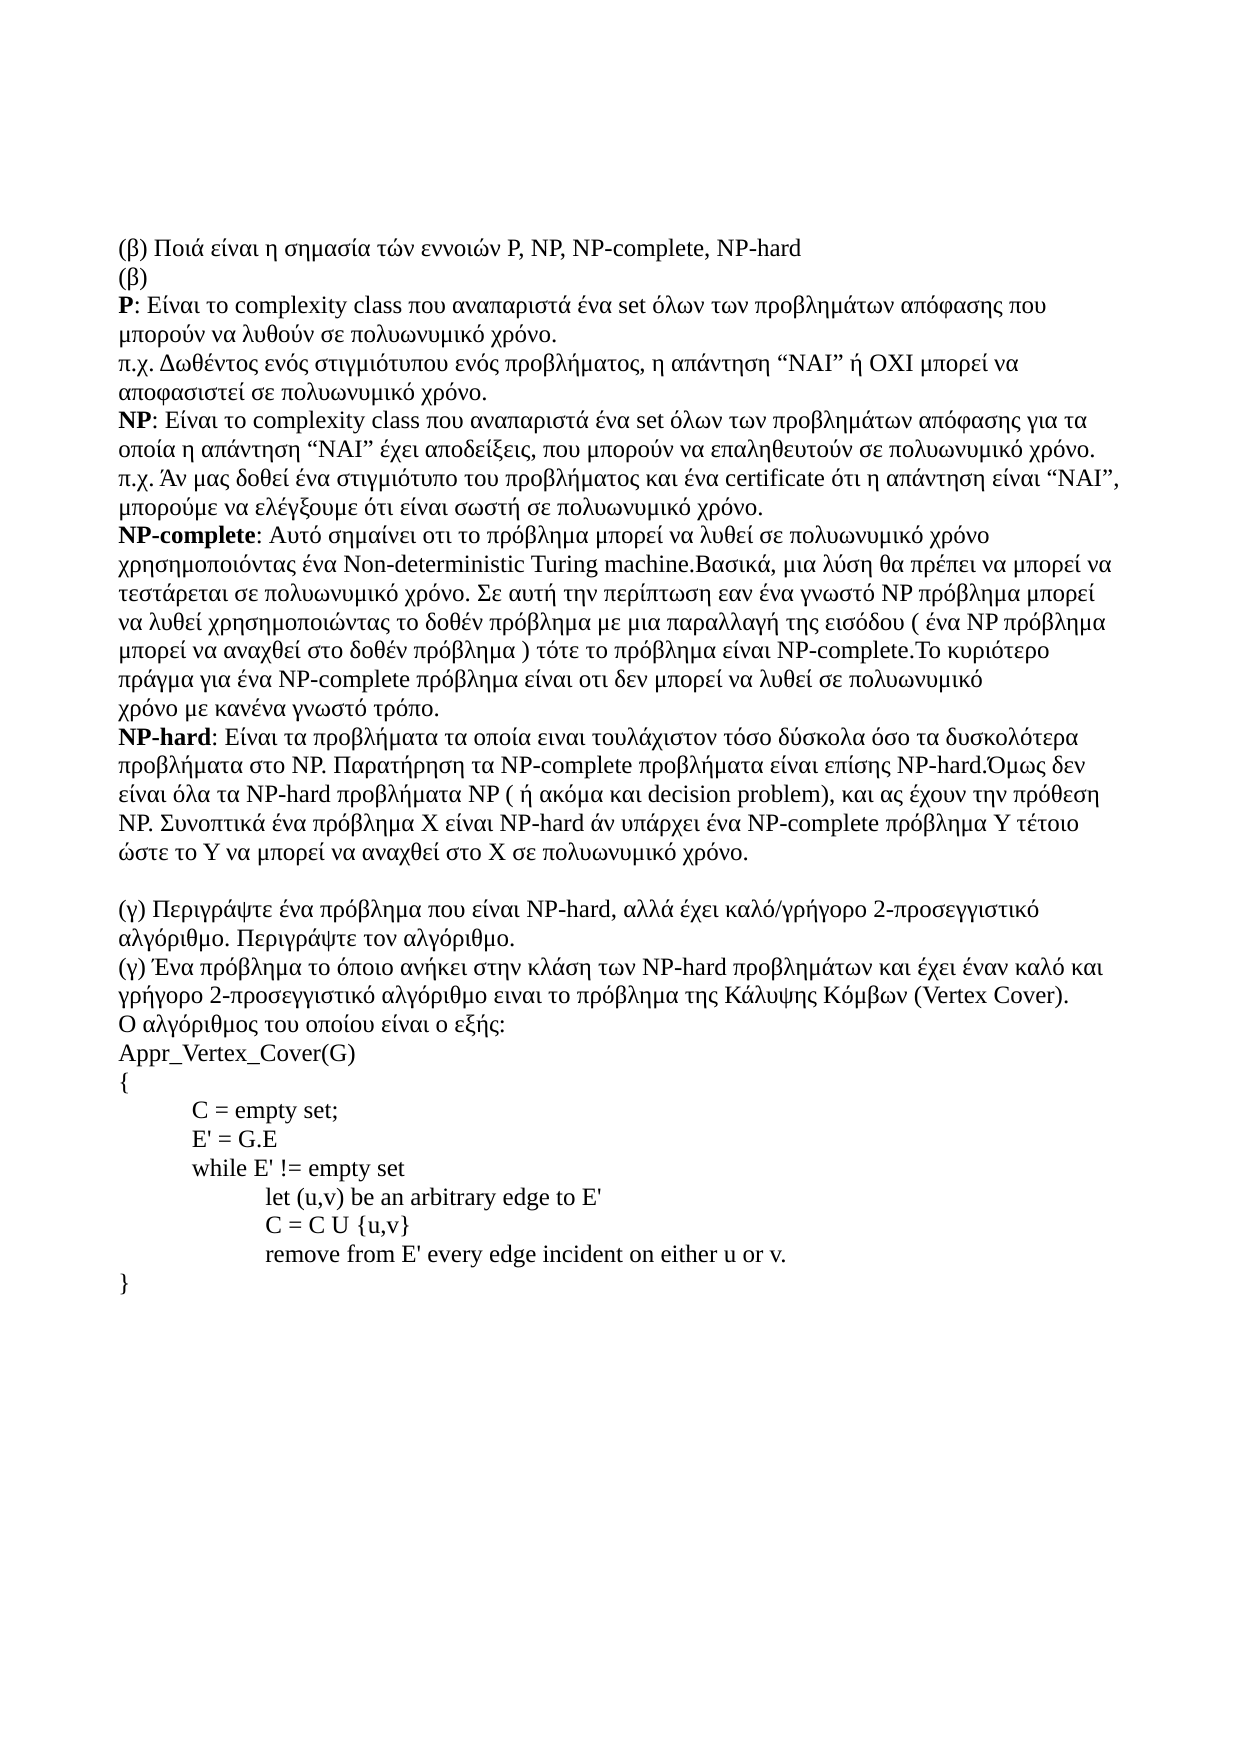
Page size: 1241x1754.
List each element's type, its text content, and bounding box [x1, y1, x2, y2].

text let (u,v) be an arbitrary edge to E' [118, 1182, 1122, 1211]
text C = C U {u,v} [118, 1211, 1122, 1239]
text Ο αλγόριθμος του οποίου είναι ο εξής: [118, 1009, 1122, 1038]
text Αppr_Vertex_Cover(G) [118, 1038, 1122, 1067]
text προβλήματα στο NP. Παρατήρηση τα NP-complete προβλήματα είναι επίσης NP-hard.Όμως δεν είναι όλα τα NP-hard προβλήματα NP ( ή ακόμα και decision problem), και ας έχουν την πρόθεση NP. Συνοπτικά ένα πρόβλημα Χ είναι NP-hard άν υπάρχει ένα NP-complete πρόβλημα Y τέτοιο ώστε το Υ να μπορεί να αναχθεί στο Χ σε πολυωνυμικό χρόνο. [118, 751, 1122, 866]
text C = empty set; [118, 1096, 1122, 1124]
text π.χ. Δωθέντος ενός στιγμιότυπου ενός προβλήματος, η απάντηση “ΝΑΙ” ή ΟΧΙ μπορεί να αποφασιστεί σε πολυωνυμικό χρόνο. [118, 348, 1122, 406]
text π.χ. Άν μας δοθεί ένα στιγμιότυπο του προβλήματος και ένα certificate ότι η απάντηση είναι “ΝΑΙ”, [118, 463, 1122, 492]
text while E' != empty set [118, 1153, 1122, 1182]
text P: Είναι το complexity class που αναπαριστά ένα set όλων των προβλημάτων απόφασης που μπορούν να λυθούν σε πολυωνυμικό χρόνο. [118, 291, 1122, 348]
text { [118, 1067, 1122, 1096]
text NP-hard: Είναι τα προβλήματα τα οποία ειναι τουλάχιστον τόσο δύσκολα όσο τα δυσκολότερα [118, 722, 1122, 751]
text } [118, 1268, 1122, 1297]
text (β) Ποιά είναι η σημασία τών εννοιών P, NP, NP-complete, NP-hard [118, 233, 1122, 262]
text NP: Είναι το complexity class που αναπαριστά ένα set όλων των προβλημάτων απόφασης για τα οποία η απάντηση “ΝΑΙ” έχει αποδείξεις, που μπορούν να επαληθευτούν σε πολυωνυμικό χρόνο. [118, 406, 1122, 463]
text (γ) Περιγράψτε ένα πρόβλημα που είναι NP-hard, αλλά έχει καλό/γρήγορο 2-προσεγγιστικό [118, 894, 1122, 923]
text χρησημοποιόντας ένα Non-deterministic Turing machine.Βασικά, μια λύση θα πρέπει να μπορεί να [118, 549, 1122, 578]
text E' = G.E [118, 1124, 1122, 1153]
text μπορούμε να ελέγξουμε ότι είναι σωστή σε πολυωνυμικό χρόνο. [118, 492, 1122, 521]
text NP-complete: Αυτό σημαίνει οτι το πρόβλημα μπορεί να λυθεί σε πολυωνυμικό χρόνο [118, 521, 1122, 549]
text remove from E' every edge incident on either u or v. [118, 1239, 1122, 1268]
text (γ) Ένα πρόβλημα το όποιο ανήκει στην κλάση των NP-hard προβλημάτων και έχει έναν καλό και [118, 952, 1122, 981]
text χρόνο με κανένα γνωστό τρόπο. [118, 693, 1122, 722]
text (β) [118, 262, 1122, 291]
text τεστάρεται σε πολυωνυμικό χρόνο. Σε αυτή την περίπτωση εαν ένα γνωστό NP πρόβλημα μπορεί να λυθεί χρησημοποιώντας το δοθέν πρόβλημα με μια παραλλαγή της εισόδου ( ένα NP πρόβλημα μπορεί να αναχθεί στο δοθέν πρόβλημα ) τότε το πρόβλημα είναι NP-complete.Το κυριότερο πράγμα για ένα NP-complete πρόβλημα είναι οτι δεν μπορεί να λυθεί σε πολυωνυμικό [118, 578, 1122, 693]
text αλγόριθμο. Περιγράψτε τον αλγόριθμο. [118, 923, 1122, 952]
text γρήγορο 2-προσεγγιστικό αλγόριθμο ειναι το πρόβλημα της Κάλυψης Κόμβων (Vertex Cover). [118, 981, 1122, 1009]
